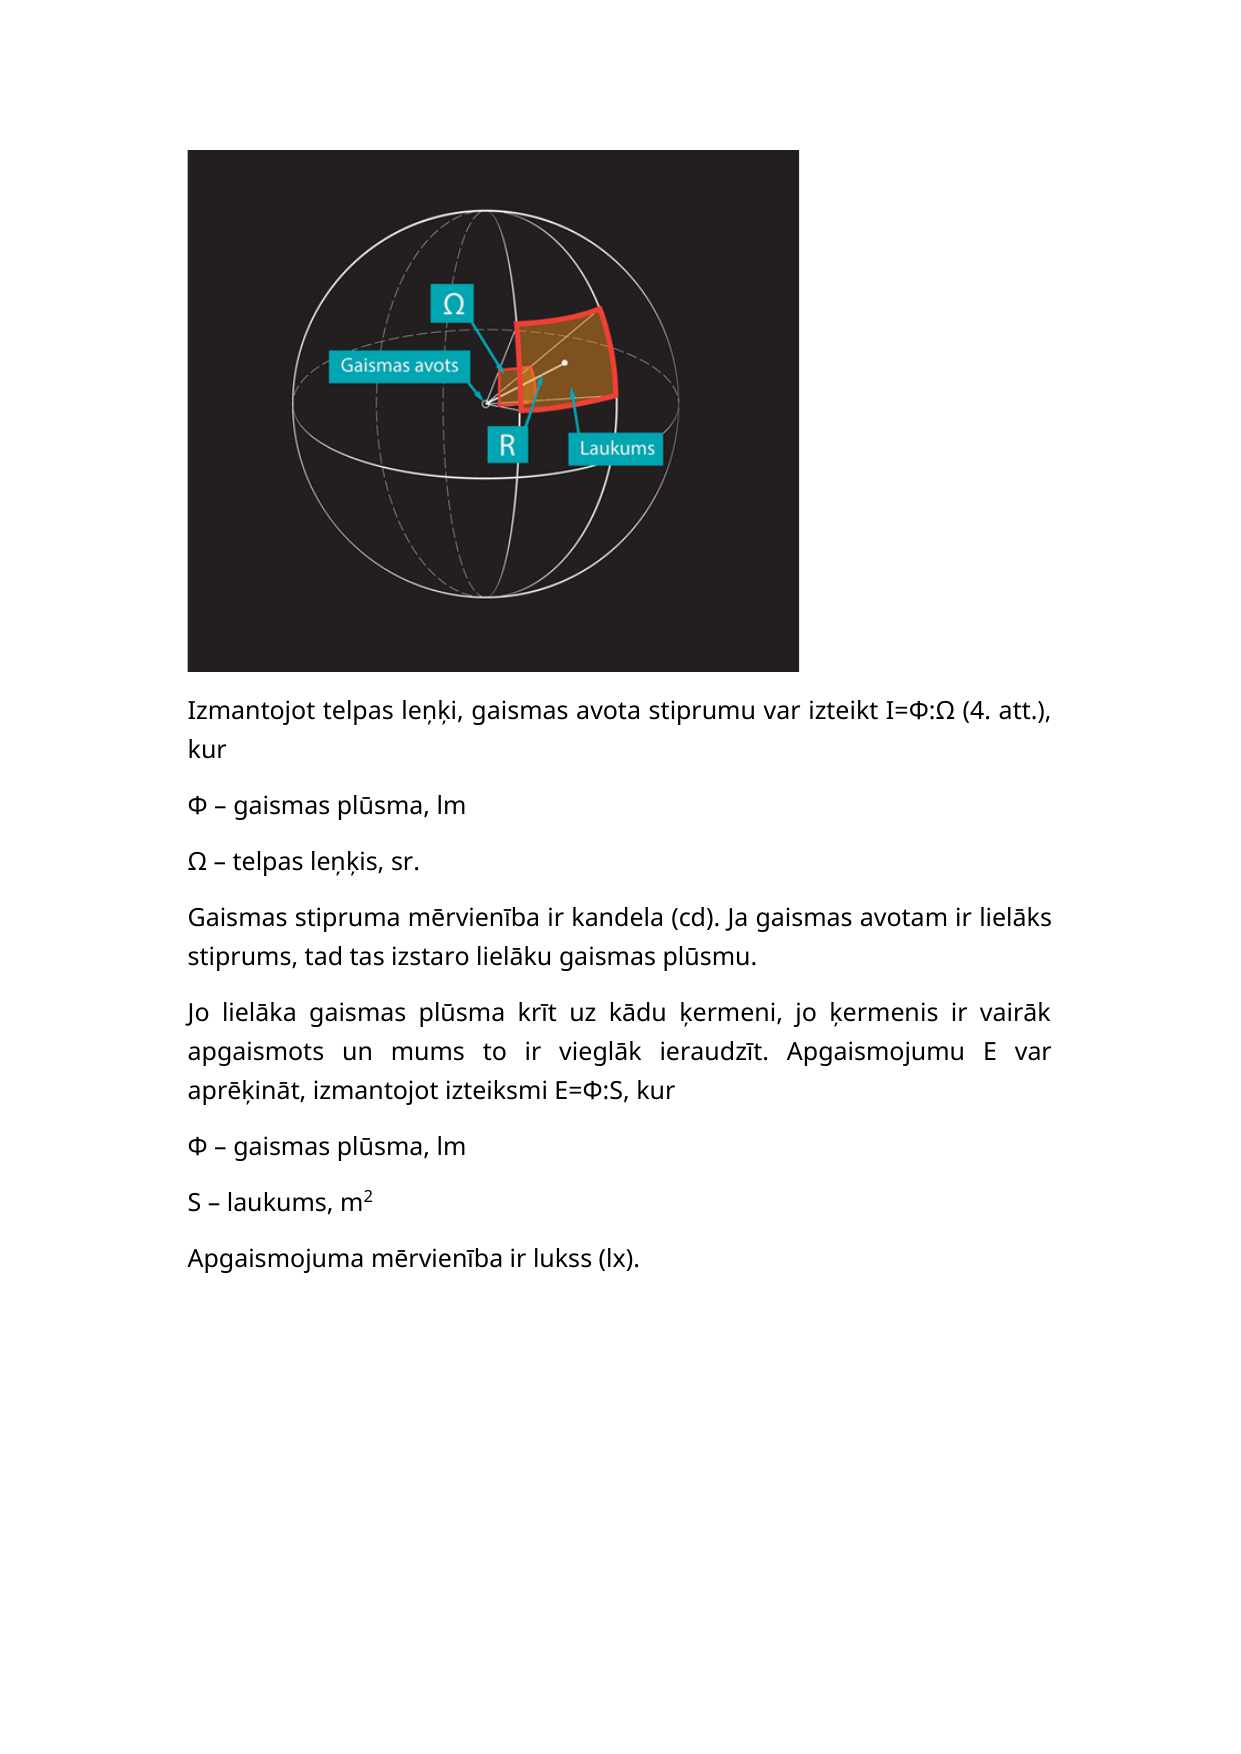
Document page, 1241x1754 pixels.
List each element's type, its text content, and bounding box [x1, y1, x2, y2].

text Gaismas stipruma mērvienība ir kandela (cd). Ja gaismas avotam ir lielāks stiprums, tad tas izstaro lielāku gaismas plūsmu. [187, 899, 1053, 973]
text Φ – gaismas plūsma, lm [187, 788, 1053, 822]
text S – laukums, m2 [187, 1184, 1053, 1219]
text Ω – telpas leņķis, sr. [187, 844, 1053, 878]
text Apgaismojuma mērvienība ir lukss (lx). [187, 1240, 1053, 1274]
text Izmantojot telpas leņķi, gaismas avota stiprumu var izteikt I=Φ:Ω (4. att.), kur [187, 693, 1053, 766]
text Φ – gaismas plūsma, lm [187, 1129, 1053, 1163]
text Jo lielāka gaismas plūsma krīt uz kādu ķermeni, jo ķermenis ir vairāk apgaismots un mums to ir vieglāk ieraudzīt. Apgaismojumu E var aprēķināt, izmantojot izteiksmi E=Φ:S, kur [187, 994, 1053, 1107]
